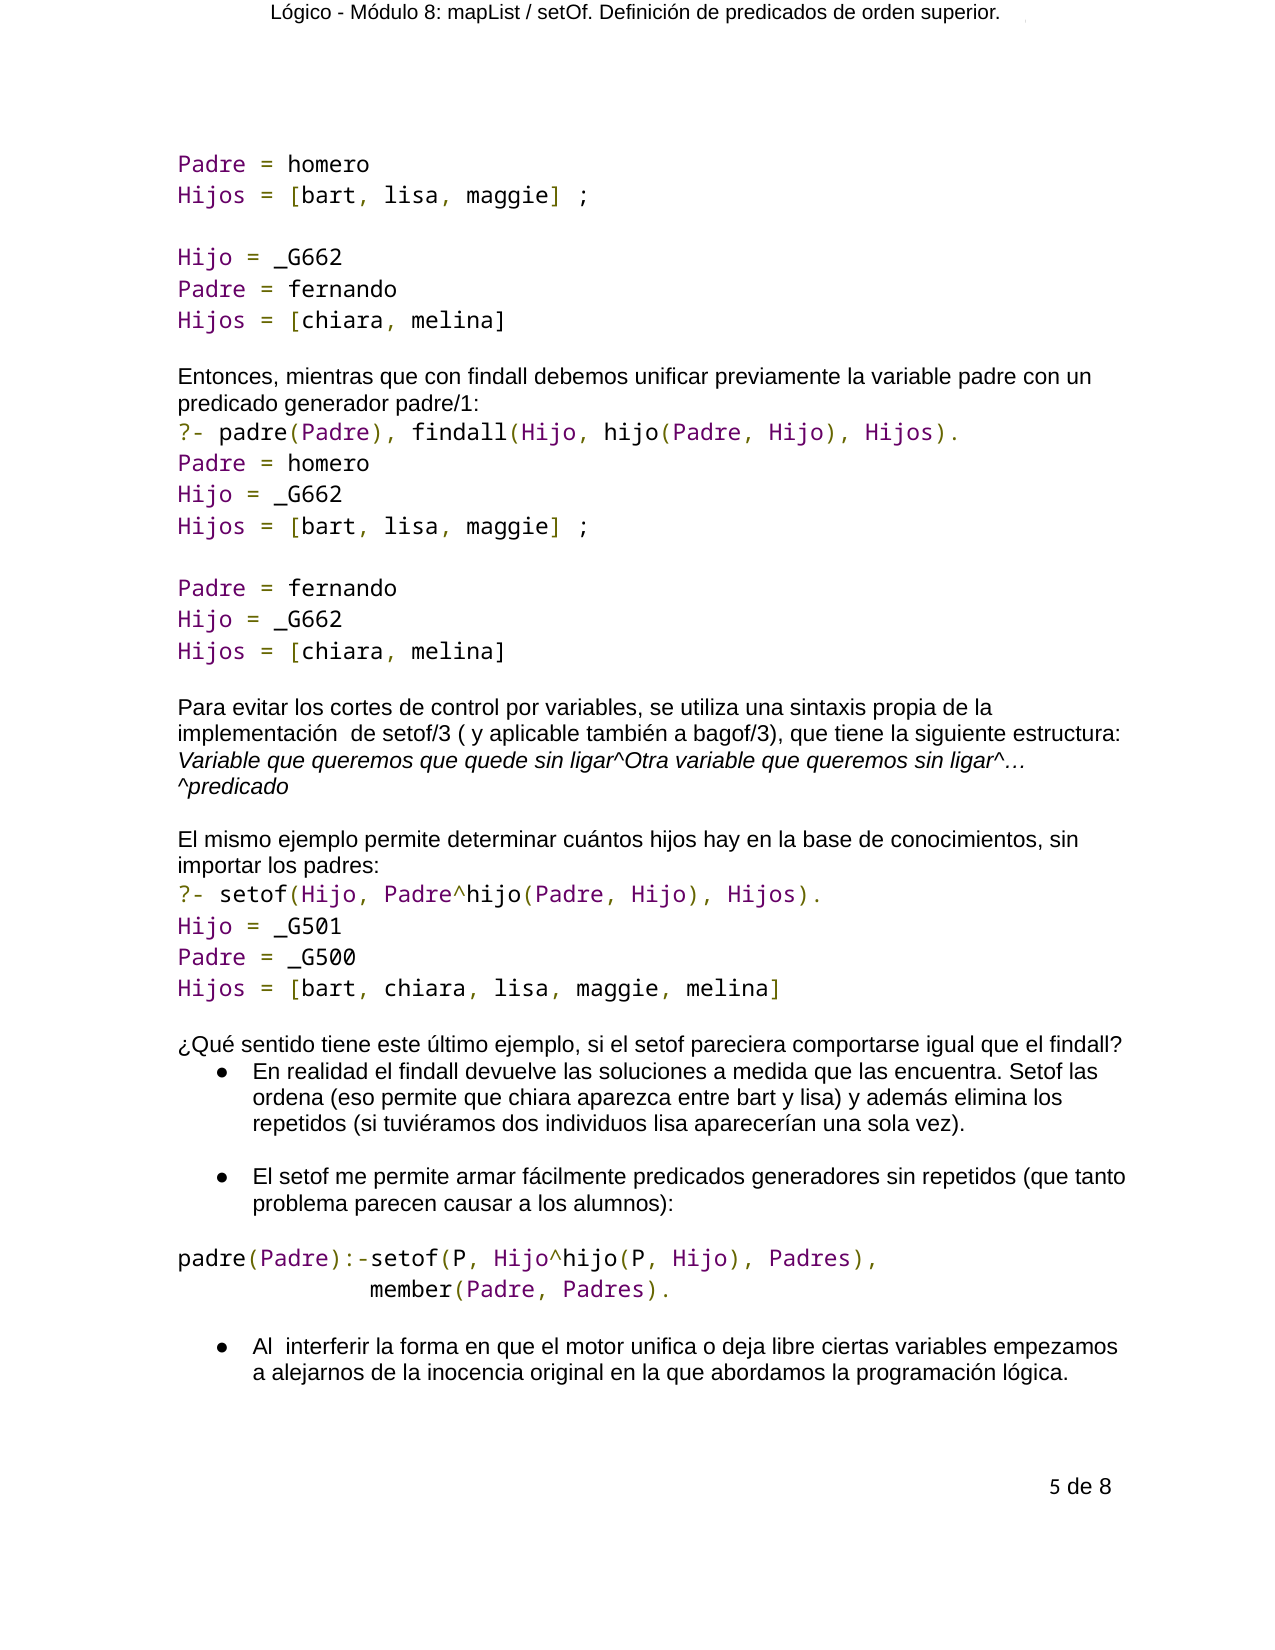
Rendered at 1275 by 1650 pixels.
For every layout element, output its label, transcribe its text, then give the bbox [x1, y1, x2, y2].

text Padre = fernando [177, 273, 1137, 304]
text Para evitar los cortes de control por variables, se utiliza una sintaxis propia de la implementación de setof/3 ( y aplicable también a bagof/3), que tiene la siguiente estructura: [177, 694, 1137, 747]
text Padre = fernando [177, 572, 1137, 603]
text Hijos = [chiara, melina] [177, 634, 1137, 666]
text ¿Qué sentido tiene este último ejemplo, si el setof pareciera comportarse igual que el findall? [177, 1031, 1137, 1058]
text Hijos = [bart, lisa, maggie] ; [177, 509, 1137, 541]
text Hijos = [bart, lisa, maggie] ; [177, 179, 1137, 210]
text ?- padre(Padre), findall(Hijo, hijo(Padre, Hijo), Hijos). [177, 416, 1137, 447]
text Padre = homero [177, 447, 1137, 478]
text Entonces, mientras que con findall debemos unificar previamente la variable padre con un predicado generador padre/1: [177, 363, 1137, 416]
list En realidad el findall devuelve las soluciones a medida que las encuentra. Setof las ordena (eso permite que chiara aparezca entre bart y lisa) y además elimina los repetidos (si tuviéramos dos individuos lisa aparecerían una sola vez). [215, 1058, 1137, 1137]
text El mismo ejemplo permite determinar cuántos hijos hay en la base de conocimientos, sin importar los padres: [177, 826, 1137, 878]
list El setof me permite armar fácilmente predicados generadores sin repetidos (que tanto problema parecen causar a los alumnos): [215, 1163, 1137, 1216]
text Padre = _G500 [177, 941, 1137, 972]
text Hijo = _G662 [177, 241, 1137, 273]
text member(Padre, Padres). [177, 1273, 1137, 1305]
text Hijo = _G501 [177, 909, 1137, 941]
text ?- setof(Hijo, Padre^hijo(Padre, Hijo), Hijos). [177, 878, 1137, 909]
list Al interferir la forma en que el motor unifica o deja libre ciertas variables empezamos a alejarnos de la inocencia original en la que abordamos la programación lógica. [215, 1333, 1137, 1385]
text Hijo = _G662 [177, 603, 1137, 634]
text Padre = homero [177, 148, 1137, 179]
text padre(Padre):-setof(P, Hijo^hijo(P, Hijo), Padres), [177, 1242, 1137, 1273]
text Hijos = [chiara, melina] [177, 304, 1137, 335]
text Variable que queremos que quede sin ligar^Otra variable que queremos sin ligar^…^predicado [177, 747, 1137, 799]
text Hijos = [bart, chiara, lisa, maggie, melina] [177, 972, 1137, 1003]
text Hijo = _G662 [177, 478, 1137, 509]
